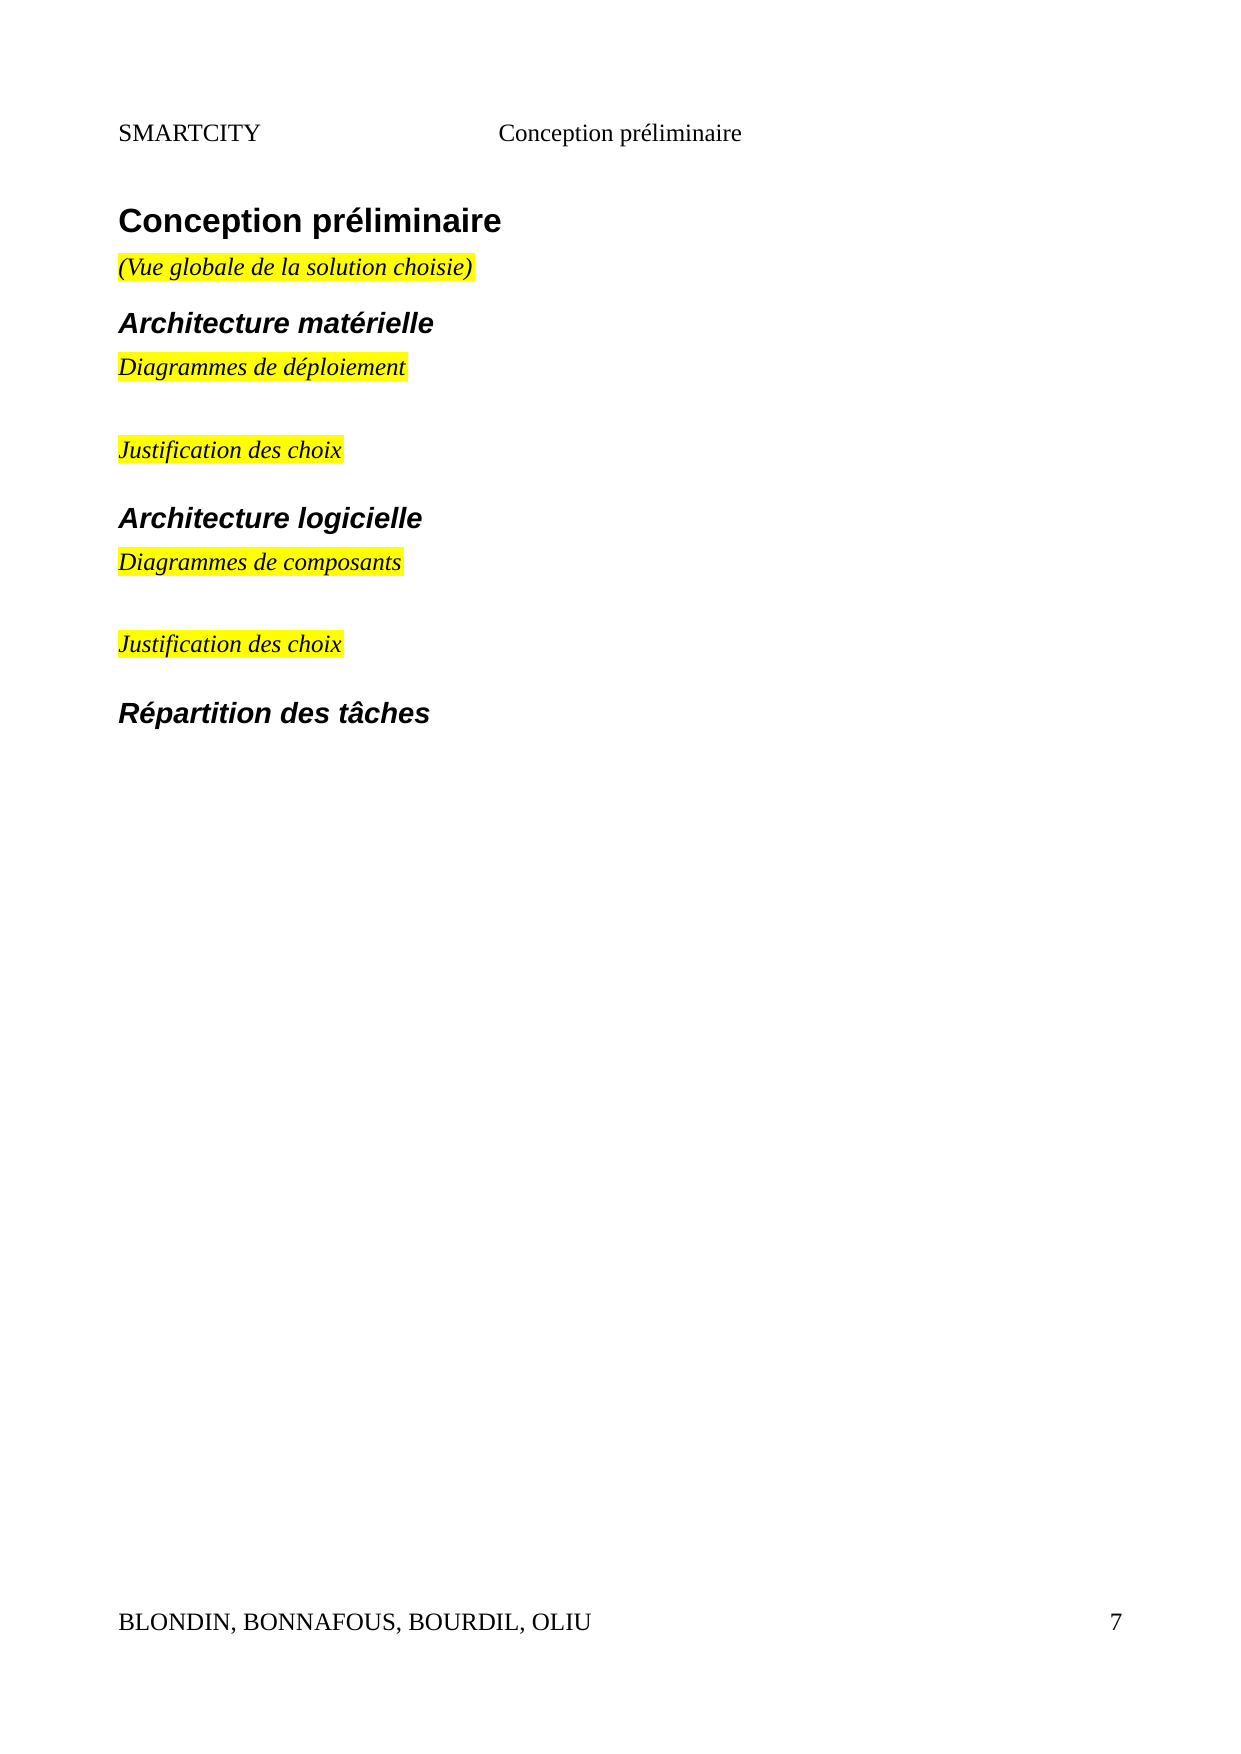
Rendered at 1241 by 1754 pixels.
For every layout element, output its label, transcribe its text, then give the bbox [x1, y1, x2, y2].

text (Vue globale de la solution choisie) [118, 252, 1122, 281]
subtitle Architecture logicielle [118, 501, 1122, 534]
text Diagrammes de déploiement [118, 352, 1122, 381]
subtitle Architecture matérielle [118, 306, 1122, 340]
subtitle Conception préliminaire [118, 201, 1122, 240]
text Diagrammes de composants [118, 547, 1122, 576]
subtitle Répartition des tâches [118, 696, 1122, 729]
text Justification des choix [118, 629, 1122, 658]
text Justification des choix [118, 435, 1122, 463]
